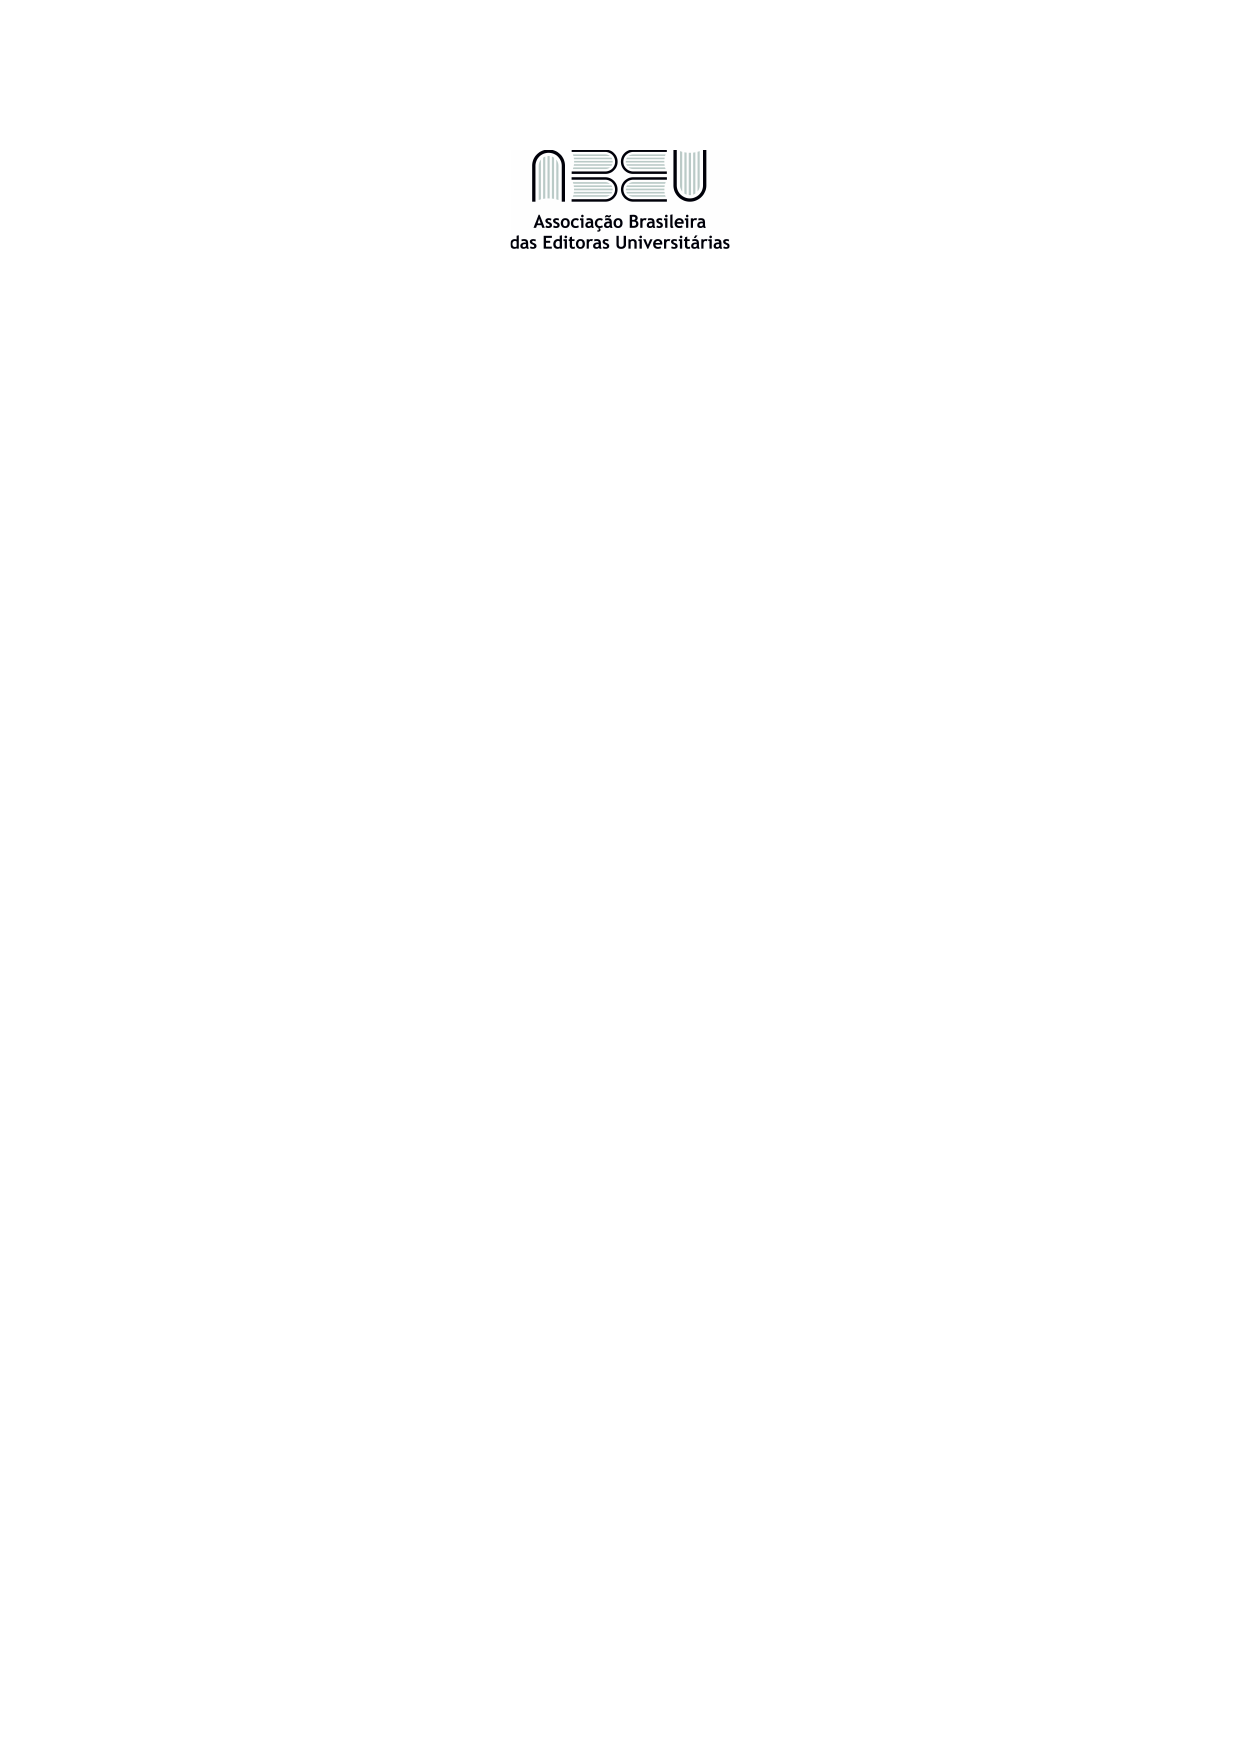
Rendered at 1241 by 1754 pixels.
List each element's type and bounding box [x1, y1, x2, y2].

picture [510, 150, 730, 249]
